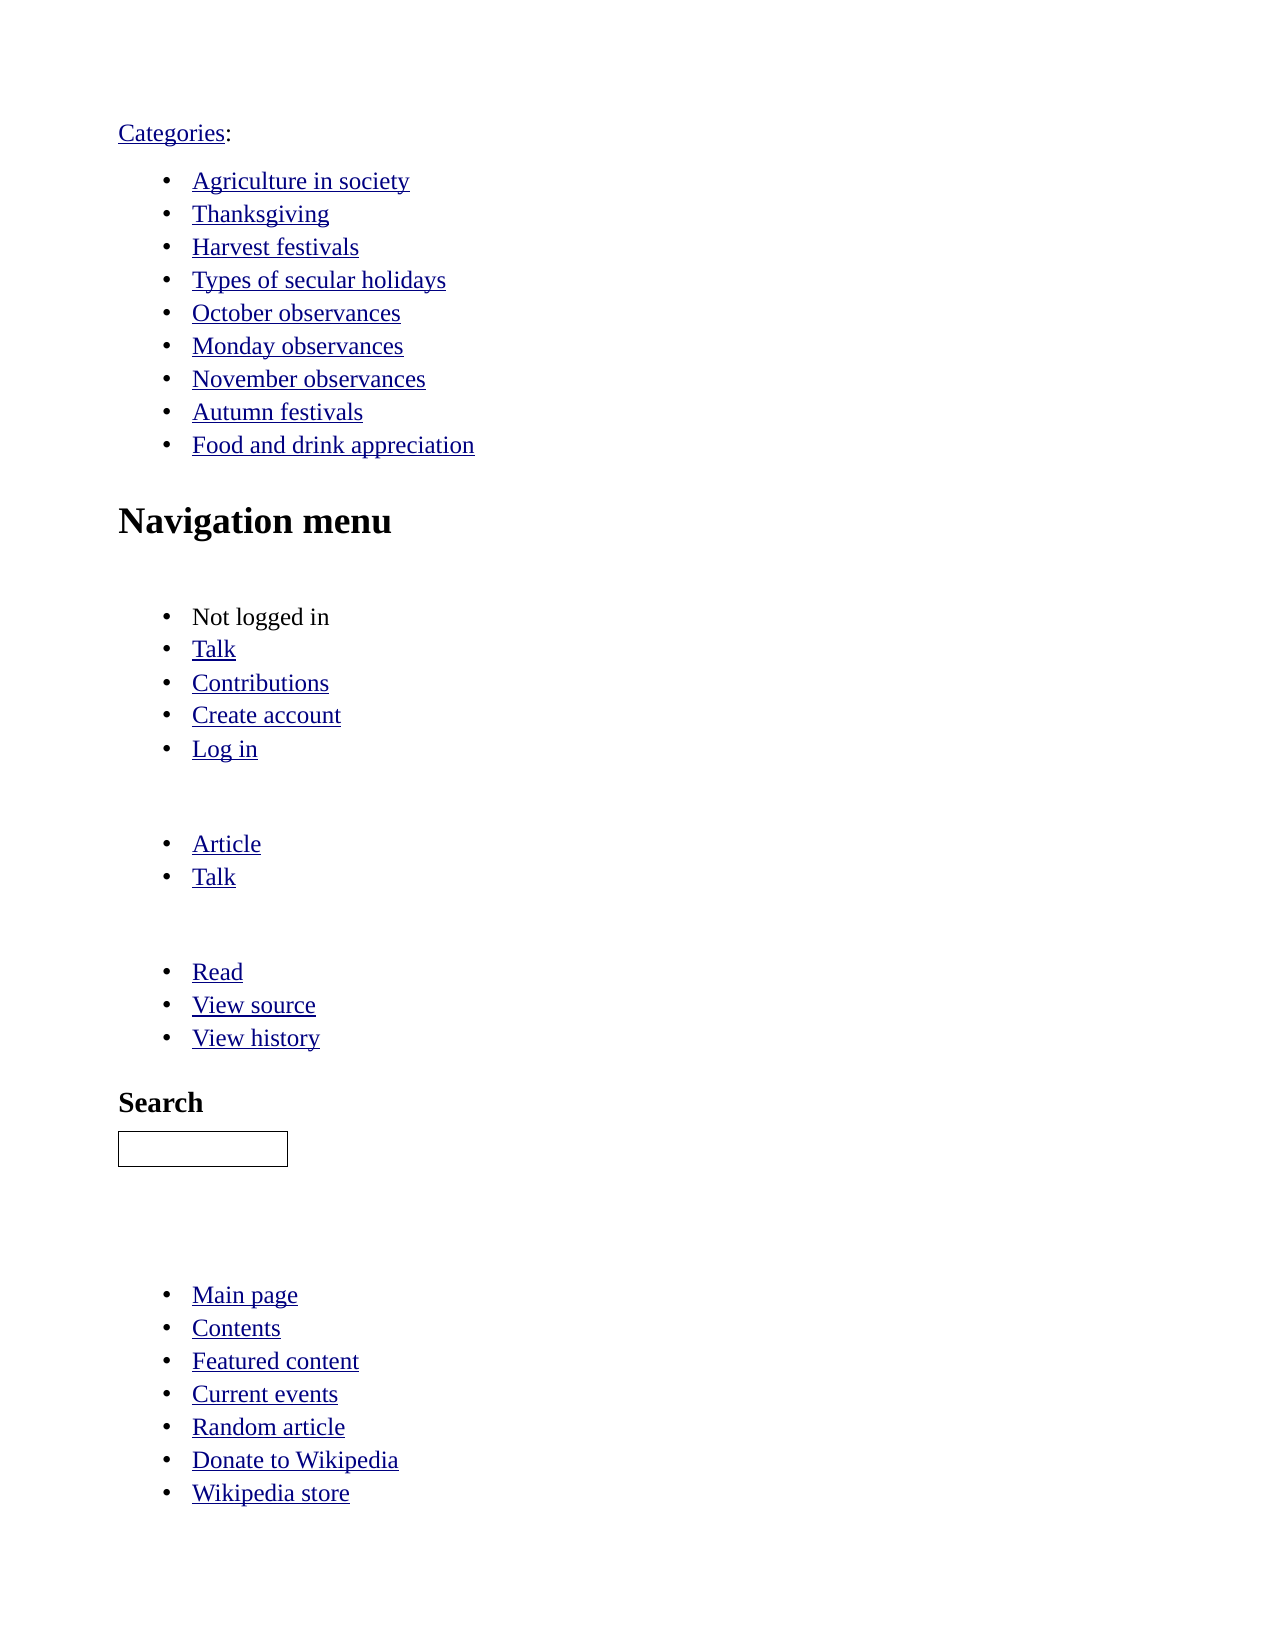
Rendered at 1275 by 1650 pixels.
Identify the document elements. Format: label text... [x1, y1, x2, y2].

list Featured content [162, 1346, 1157, 1375]
list Read [162, 957, 1157, 986]
text Categories: [118, 118, 1157, 147]
list Types of secular holidays [162, 265, 1157, 293]
list Donate to Wikipedia [162, 1445, 1157, 1474]
list Talk [162, 634, 1157, 663]
subtitle Search [118, 1085, 1157, 1119]
list View source [162, 990, 1157, 1019]
list Agriculture in society [162, 166, 1157, 194]
list Current events [162, 1379, 1157, 1408]
list Not logged in [162, 602, 1157, 630]
list Wikipedia store [162, 1478, 1157, 1507]
list Create account [162, 701, 1157, 729]
list Autumn festivals [162, 397, 1157, 426]
list View history [162, 1023, 1157, 1052]
list Harvest festivals [162, 232, 1157, 261]
list November observances [162, 364, 1157, 393]
list October observances [162, 298, 1157, 327]
list Main page [162, 1280, 1157, 1309]
list Article [162, 829, 1157, 858]
list Contributions [162, 668, 1157, 696]
list Monday observances [162, 331, 1157, 359]
list Log in [162, 734, 1157, 762]
list Talk [162, 862, 1157, 891]
list Contents [162, 1313, 1157, 1342]
subtitle Navigation menu [118, 498, 1157, 541]
list Random article [162, 1412, 1157, 1441]
list Thanksgiving [162, 199, 1157, 227]
list Food and drink appreciation [162, 430, 1157, 459]
